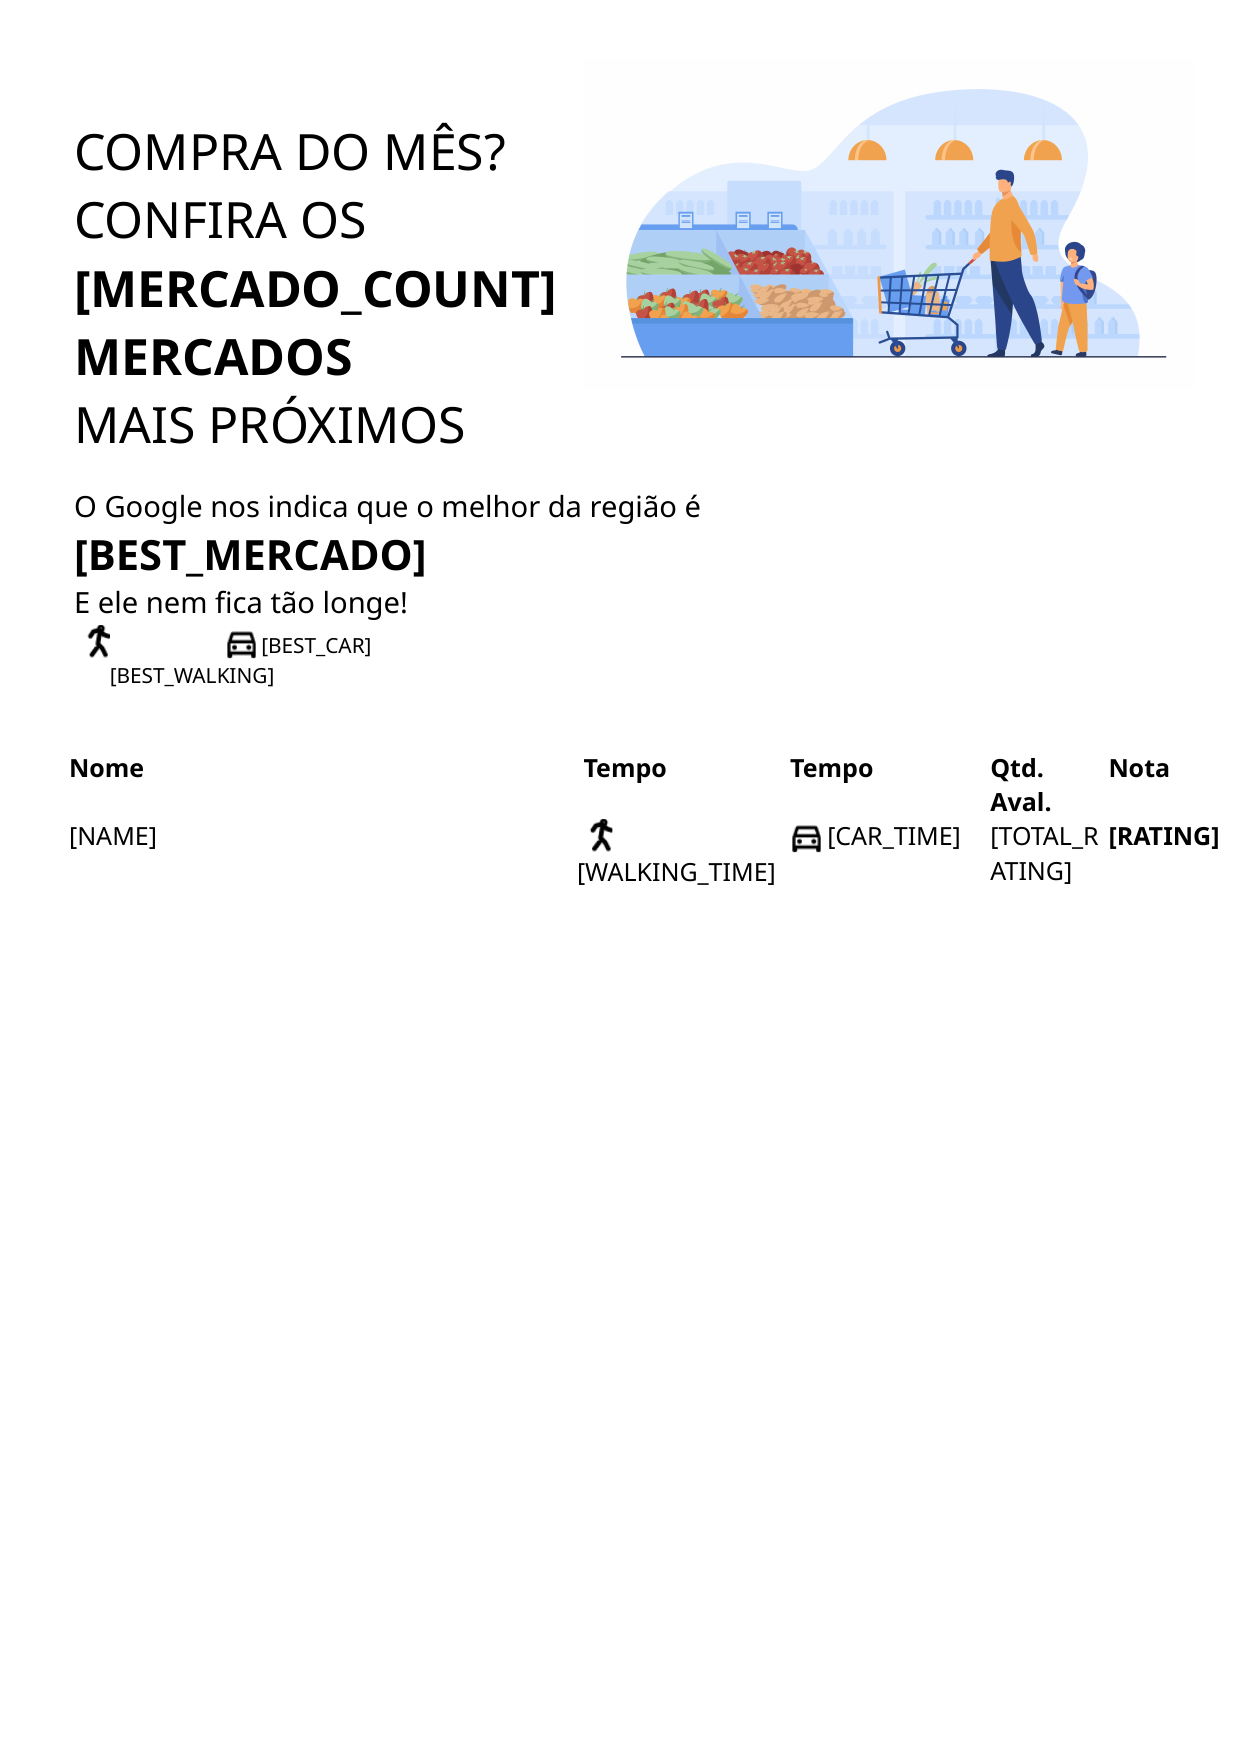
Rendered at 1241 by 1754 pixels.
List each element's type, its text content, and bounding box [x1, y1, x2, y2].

picture [218, 625, 256, 663]
table_cell [TOTAL_RATING] [990, 819, 1108, 889]
table_header Tempo [577, 751, 783, 819]
table_header Qtd. Aval. [990, 751, 1108, 819]
picture [74, 625, 110, 661]
picture [582, 59, 1194, 390]
picture [783, 819, 821, 857]
table_header Tempo [784, 751, 990, 819]
table_cell [WALKING_TIME] [577, 819, 783, 889]
table_cell [CAR_TIME] [784, 819, 990, 889]
picture [576, 819, 613, 855]
table_cell [NAME] [69, 819, 577, 889]
table_header Nota [1108, 751, 1226, 819]
table_cell [RATING] [1108, 819, 1226, 889]
table_header Nome [69, 751, 577, 819]
